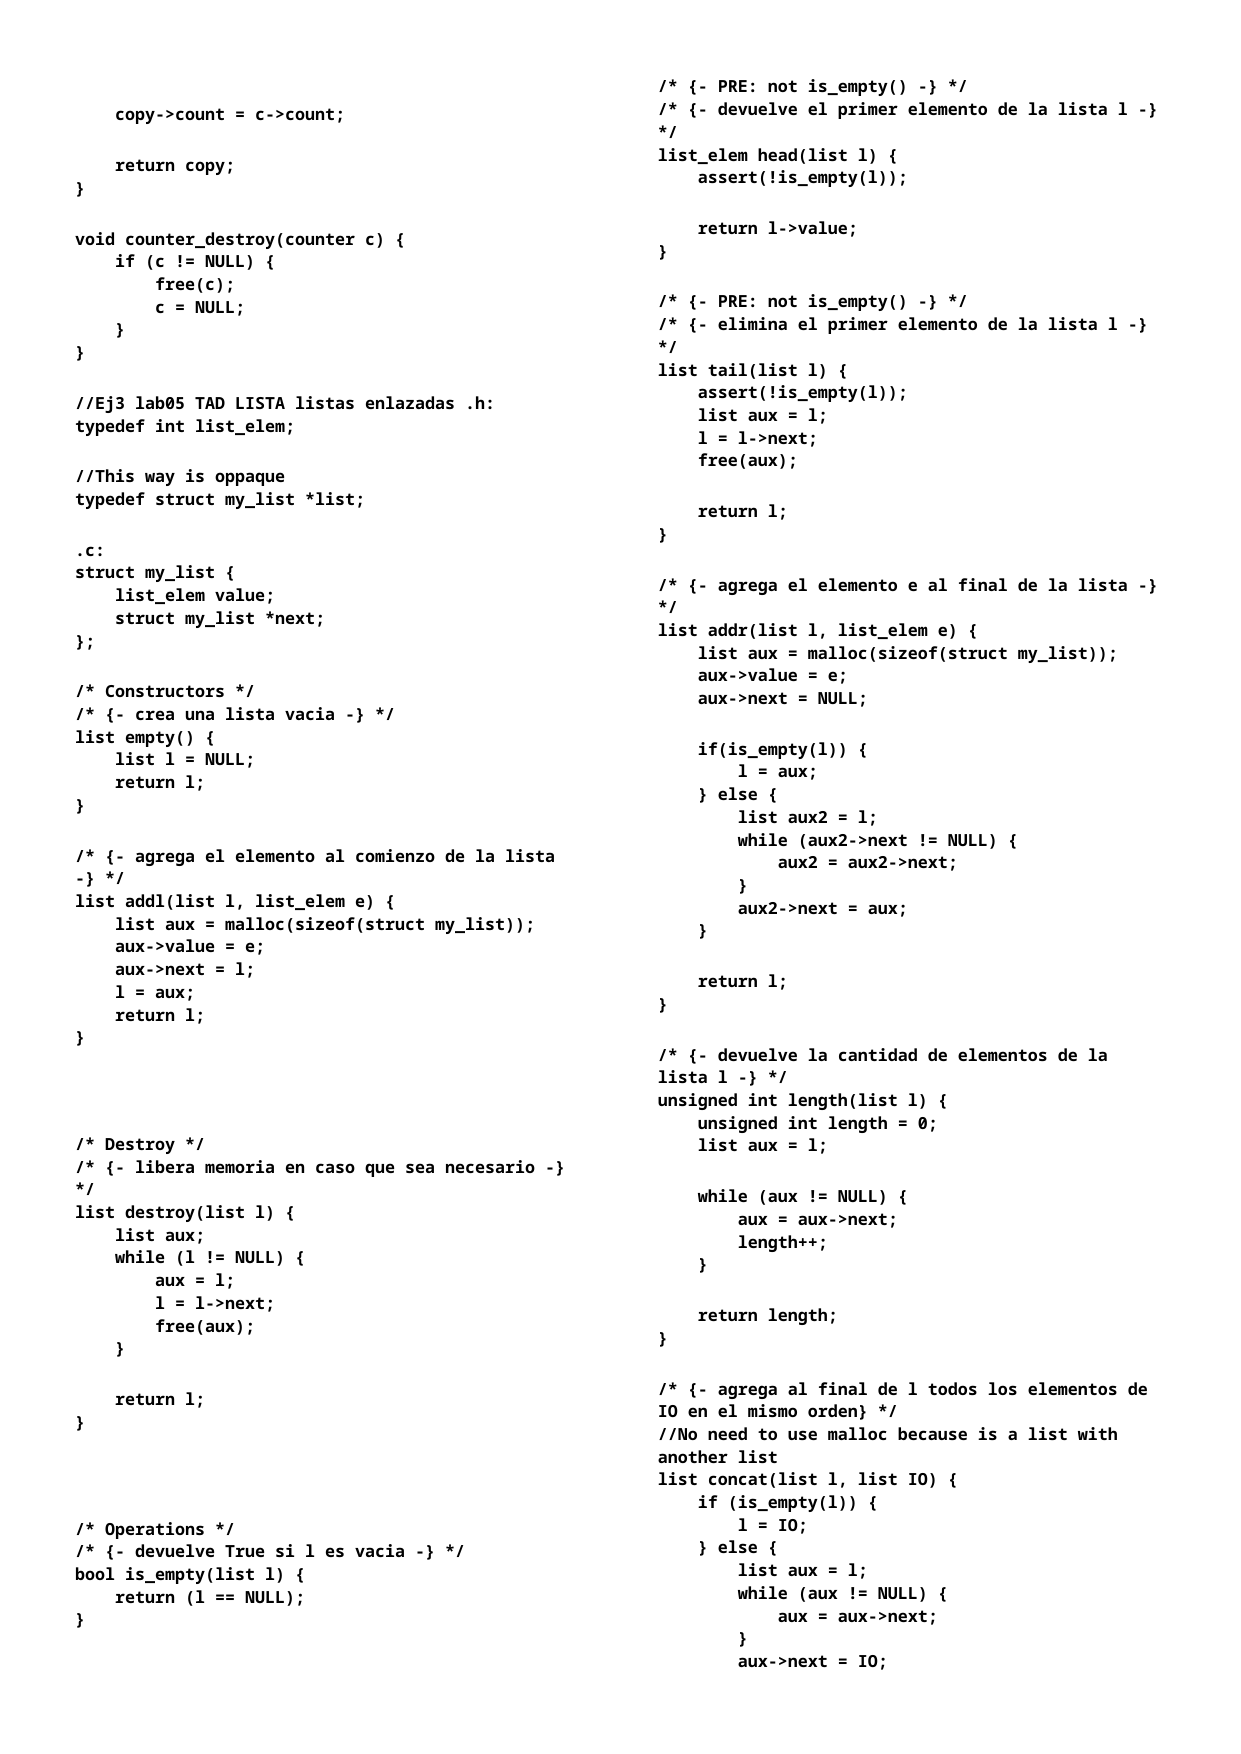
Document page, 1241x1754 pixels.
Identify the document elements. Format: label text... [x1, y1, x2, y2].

text return l; [75, 771, 583, 793]
text /* {- crea una lista vacia -} */ [75, 703, 583, 725]
text list aux = l; [658, 1559, 1165, 1581]
text /* {- elimina el primer elemento de la lista l -} */ [658, 313, 1165, 358]
text list concat(list l, list IO) { [658, 1468, 1165, 1491]
text } [75, 1410, 583, 1433]
text /* Constructors */ [75, 680, 583, 703]
text aux = aux->next; [658, 1207, 1165, 1230]
text c = NULL; [75, 295, 583, 318]
text if (c != NULL) { [75, 250, 583, 273]
text } else { [658, 1536, 1165, 1559]
text list empty() { [75, 725, 583, 748]
text while (aux != NULL) { [658, 1581, 1165, 1604]
text length++; [658, 1230, 1165, 1253]
text .c: [75, 538, 583, 561]
text unsigned int length = 0; [658, 1111, 1165, 1134]
text list aux = malloc(sizeof(struct my_list)); [75, 912, 583, 935]
text aux2->next = aux; [658, 896, 1165, 919]
text list_elem value; [75, 584, 583, 606]
text aux->next = NULL; [658, 687, 1165, 709]
text while (aux2->next != NULL) { [658, 828, 1165, 851]
text list l = NULL; [75, 748, 583, 771]
text return copy; [75, 154, 583, 176]
text if(is_empty(l)) { [658, 737, 1165, 760]
text } [658, 1627, 1165, 1649]
text } else { [658, 783, 1165, 806]
text } [75, 1026, 583, 1048]
text void counter_destroy(counter c) { [75, 227, 583, 250]
text list aux2 = l; [658, 806, 1165, 828]
text list aux = l; [658, 1134, 1165, 1157]
text } [75, 793, 583, 816]
text struct my_list { [75, 561, 583, 584]
text //This way is oppaque [75, 465, 583, 488]
text assert(!is_empty(l)); [658, 381, 1165, 403]
text /* {- PRE: not is_empty() -} */ [658, 290, 1165, 313]
text aux->next = l; [75, 958, 583, 980]
text return l; [75, 1388, 583, 1410]
text /* {- devuelve True si l es vacia -} */ [75, 1540, 583, 1563]
text /* Operations */ [75, 1517, 583, 1540]
text /* {- PRE: not is_empty() -} */ [658, 75, 1165, 98]
text free(c); [75, 273, 583, 295]
text l = l->next; [75, 1292, 583, 1314]
text aux->value = e; [75, 935, 583, 958]
text } [75, 176, 583, 199]
text }; [75, 629, 583, 652]
text } [75, 341, 583, 363]
text } [658, 522, 1165, 545]
text list aux = l; [658, 403, 1165, 426]
text } [658, 1253, 1165, 1276]
text list addl(list l, list_elem e) { [75, 889, 583, 912]
text } [75, 1608, 583, 1631]
text free(aux); [658, 449, 1165, 472]
text /* {- agrega el elemento e al final de la lista -} */ [658, 573, 1165, 618]
text } [658, 919, 1165, 942]
text } [75, 1337, 583, 1360]
text while (l != NULL) { [75, 1246, 583, 1269]
text //No need to use malloc because is a list with another list [658, 1422, 1165, 1468]
text return l; [658, 500, 1165, 522]
text list destroy(list l) { [75, 1201, 583, 1223]
text if (is_empty(l)) { [658, 1491, 1165, 1513]
text typedef struct my_list *list; [75, 488, 583, 510]
text return (l == NULL); [75, 1585, 583, 1608]
text } [658, 874, 1165, 896]
text return l; [658, 970, 1165, 992]
text } [658, 239, 1165, 262]
text unsigned int length(list l) { [658, 1089, 1165, 1111]
text aux = aux->next; [658, 1604, 1165, 1627]
text aux2 = aux2->next; [658, 851, 1165, 874]
text while (aux != NULL) { [658, 1185, 1165, 1207]
text list addr(list l, list_elem e) { [658, 618, 1165, 641]
text struct my_list *next; [75, 606, 583, 629]
text aux->value = e; [658, 664, 1165, 687]
text /* {- devuelve el primer elemento de la lista l -} */ [658, 98, 1165, 143]
text /* {- libera memoria en caso que sea necesario -} */ [75, 1155, 583, 1201]
text free(aux); [75, 1314, 583, 1337]
text list aux; [75, 1223, 583, 1246]
text return l; [75, 1003, 583, 1026]
text list_elem head(list l) { [658, 143, 1165, 166]
text assert(!is_empty(l)); [658, 166, 1165, 188]
text /* Destroy */ [75, 1133, 583, 1155]
text return length; [658, 1304, 1165, 1326]
text list aux = malloc(sizeof(struct my_list)); [658, 641, 1165, 664]
text } [75, 318, 583, 341]
text bool is_empty(list l) { [75, 1563, 583, 1585]
text l = IO; [658, 1513, 1165, 1536]
text l = l->next; [658, 426, 1165, 449]
text aux->next = IO; [658, 1649, 1165, 1672]
text l = aux; [75, 980, 583, 1003]
text list tail(list l) { [658, 358, 1165, 381]
text aux = l; [75, 1269, 583, 1292]
text /* {- agrega al final de l todos los elementos de IO en el mismo orden} */ [658, 1377, 1165, 1422]
text } [658, 1326, 1165, 1349]
text } [658, 992, 1165, 1015]
text /* {- agrega el elemento al comienzo de la lista -} */ [75, 844, 583, 889]
text return l->value; [658, 217, 1165, 239]
text copy->count = c->count; [75, 103, 583, 126]
text /* {- devuelve la cantidad de elementos de la lista l -} */ [658, 1043, 1165, 1089]
text l = aux; [658, 760, 1165, 783]
text //Ej3 lab05 TAD LISTA listas enlazadas .h: typedef int list_elem; [75, 391, 583, 437]
